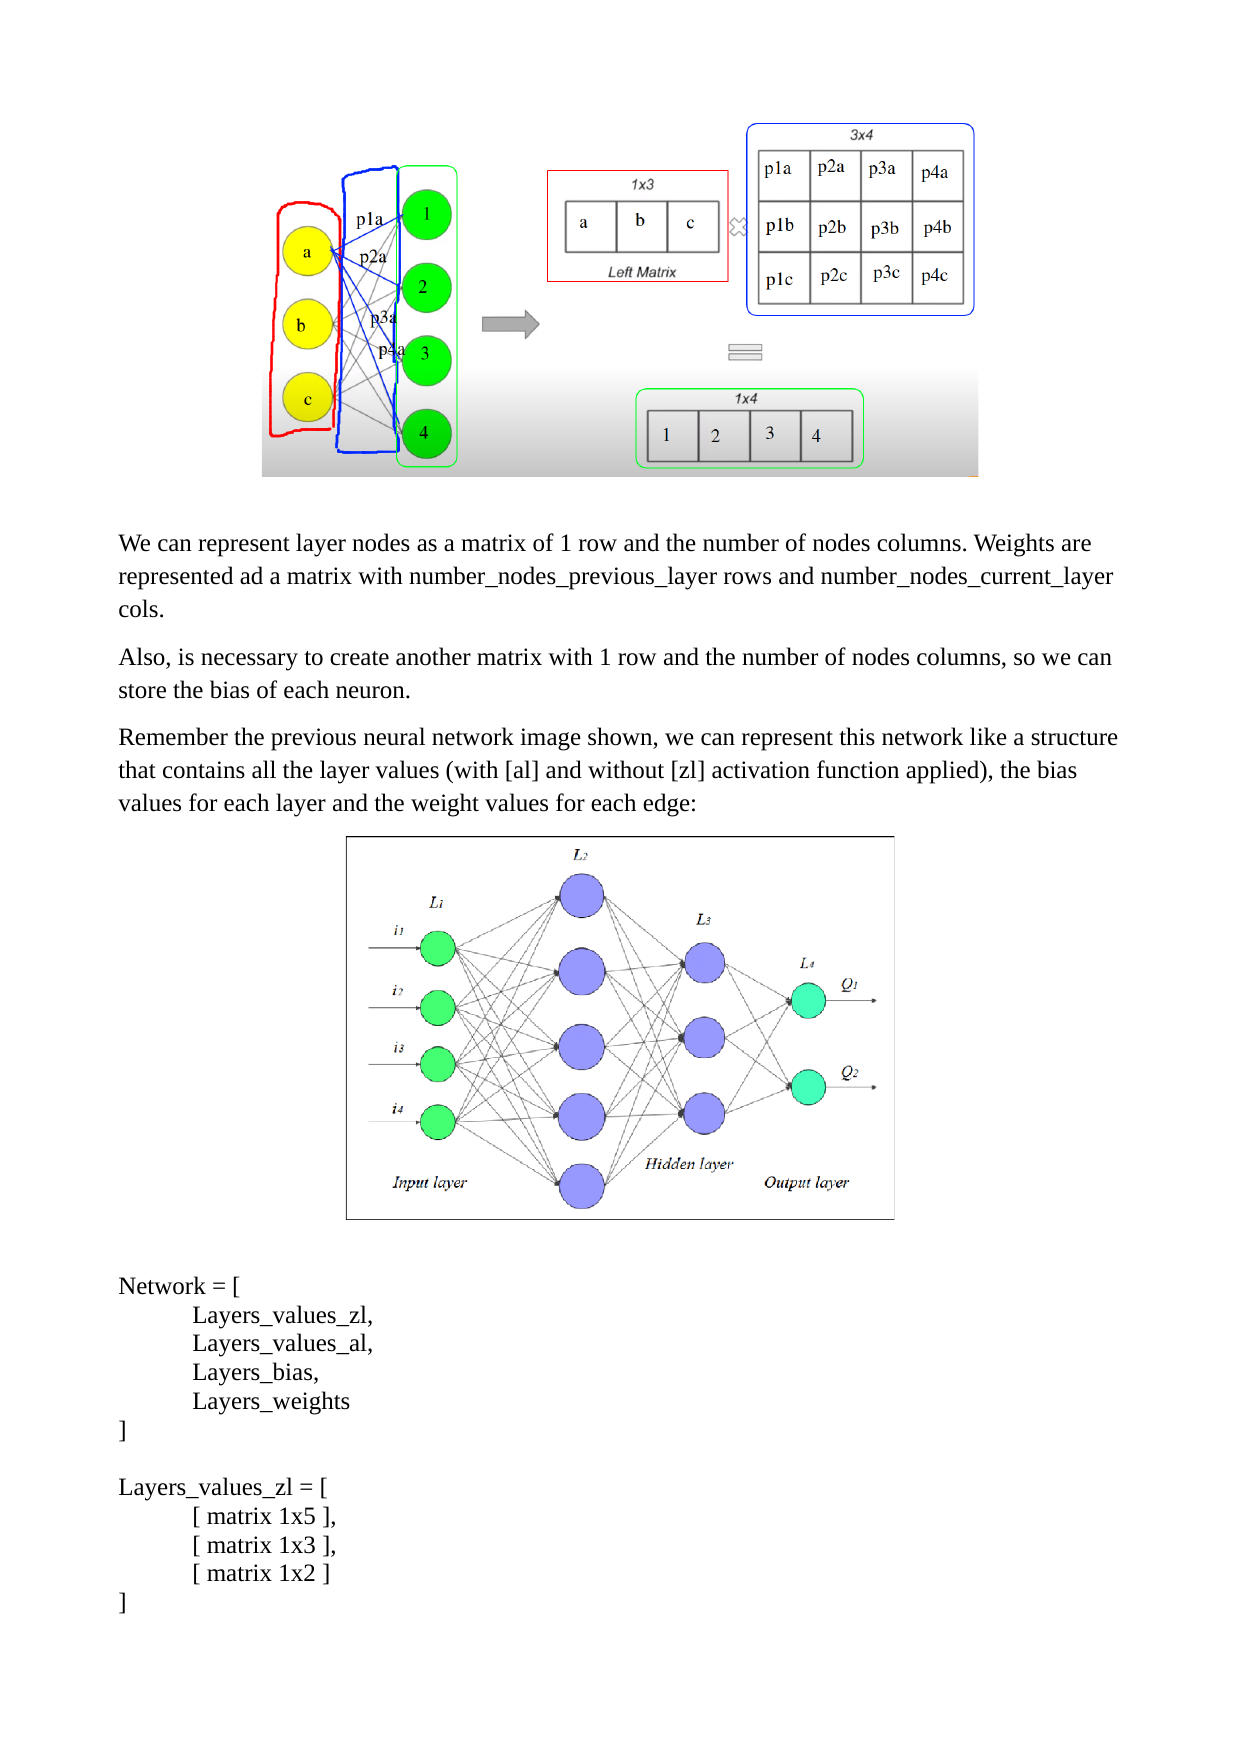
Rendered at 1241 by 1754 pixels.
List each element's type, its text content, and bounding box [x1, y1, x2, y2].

text [ matrix 1x5 ], [118, 1501, 1122, 1530]
text ] [118, 1587, 1122, 1616]
text [ matrix 1x2 ] [118, 1558, 1122, 1587]
text Layers_values_zl, [118, 1300, 1122, 1328]
picture [345, 836, 895, 1220]
text Layers_bias, [118, 1357, 1122, 1386]
text Layers_values_zl = [ [118, 1472, 1122, 1501]
text Network = [ [118, 1271, 1122, 1300]
text Also, is necessary to create another matrix with 1 row and the number of nodes columns, so we can store the bias of each neuron. [118, 642, 1122, 704]
picture [261, 118, 979, 477]
text Layers_values_al, [118, 1328, 1122, 1357]
text We can represent layer nodes as a matrix of 1 row and the number of nodes columns. Weights are represented ad a matrix with number_nodes_previous_layer rows and number_nodes_current_layer cols. [118, 528, 1122, 623]
text Remember the previous neural network image shown, we can represent this network like a structure that contains all the layer values (with [al] and without [zl] activation function applied), the bias values for each layer and the weight values for each edge: [118, 722, 1122, 817]
text [ matrix 1x3 ], [118, 1530, 1122, 1558]
text Layers_weights [118, 1386, 1122, 1415]
text ] [118, 1415, 1122, 1443]
